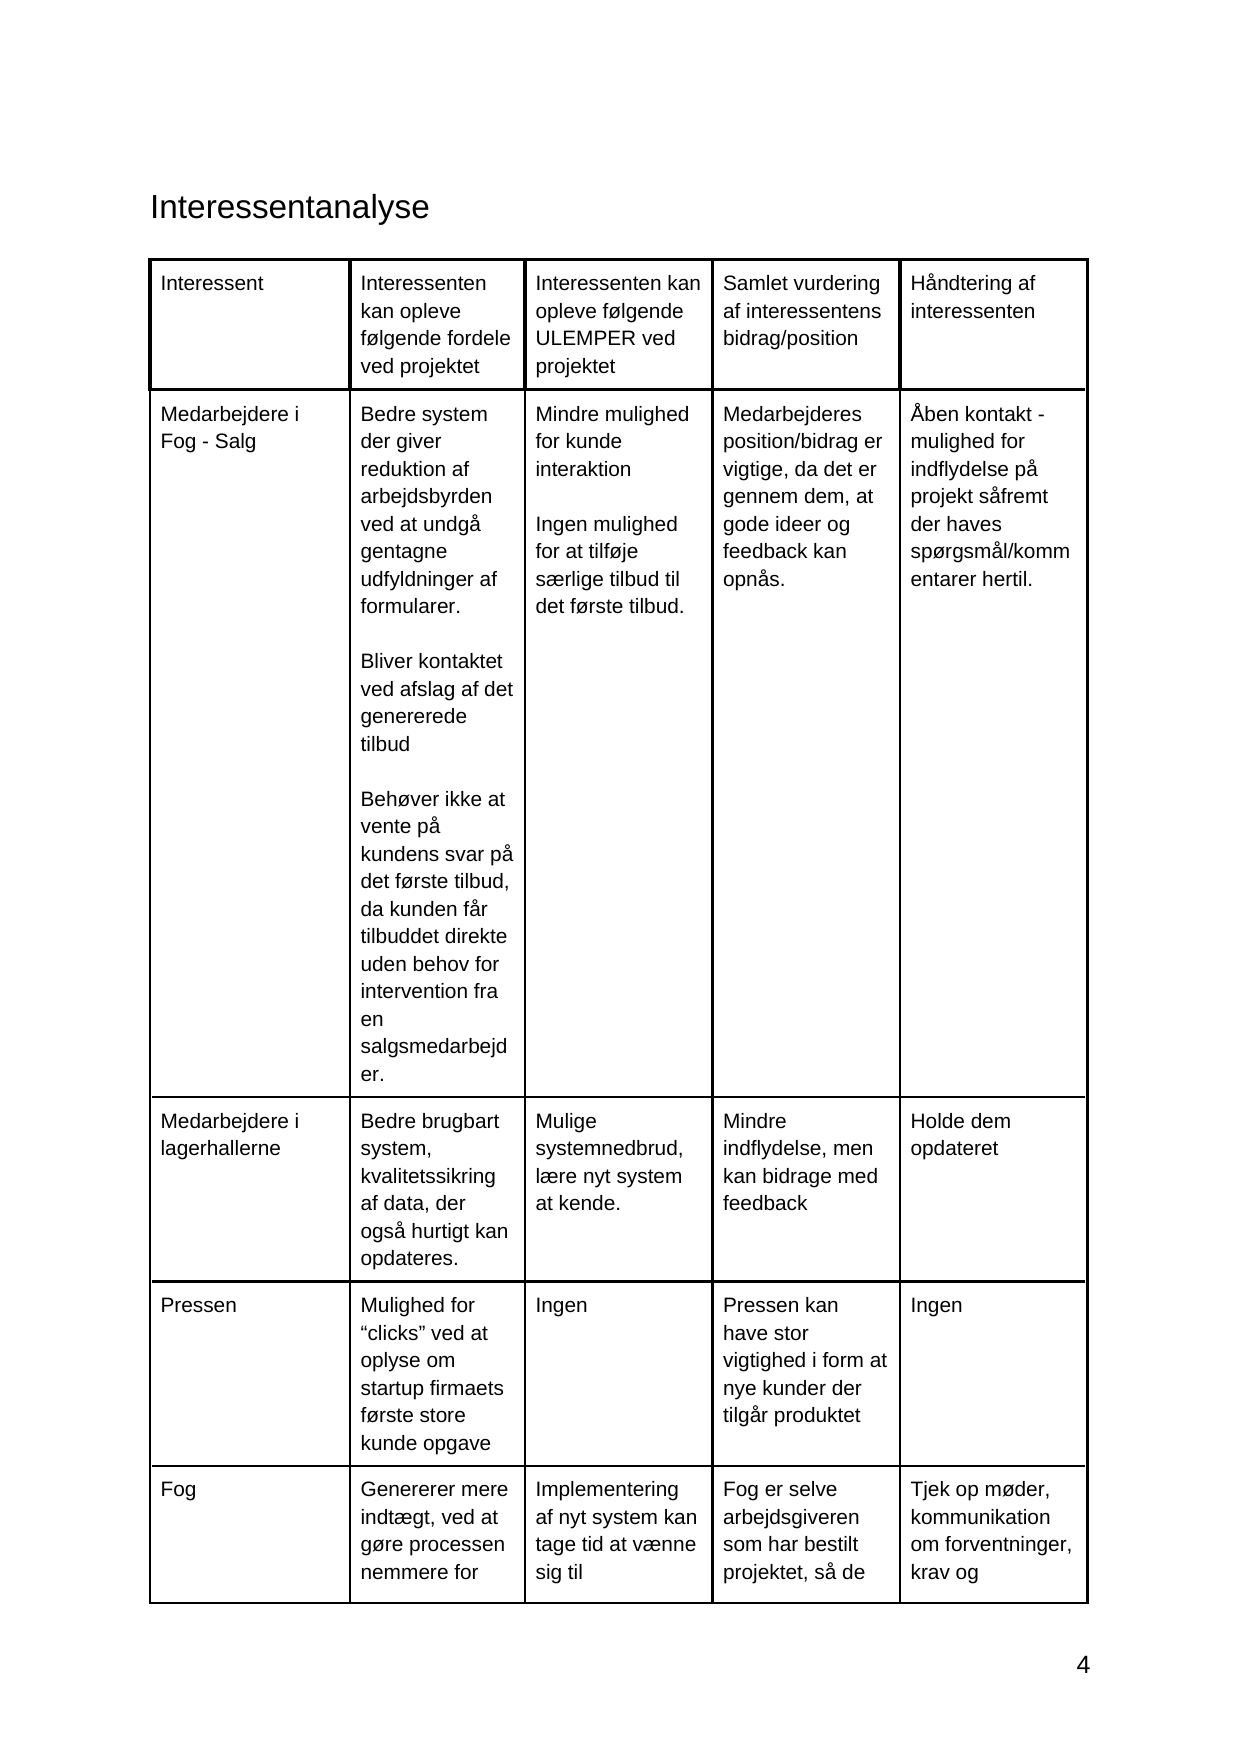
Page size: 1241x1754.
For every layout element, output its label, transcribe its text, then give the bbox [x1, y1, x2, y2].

table_cell Implementering af nyt system kan tage tid at vænne sig til [526, 1467, 711, 1602]
table_cell Medarbejdere i lagerhallerne [151, 1096, 349, 1280]
table_cell Mulige systemnedbrud, lære nyt system at kende. [526, 1098, 711, 1280]
table_cell Bedre system der giver reduktion af arbejdsbyrden ved at undgå gentagne udfyldninger af formularer. Bliver kontaktet ved afslag af det genererede tilbud Behøver ikke at vente på kundens svar på det første tilbud, da kunden får tilbuddet direkte uden behov for intervention fra en salgsmedarbejder. [351, 391, 524, 1096]
table_cell Pressen [151, 1280, 349, 1465]
table_cell Fog [151, 1465, 349, 1602]
table_cell Mindre mulighed for kunde interaktion Ingen mulighed for at tilføje særlige tilbud til det første tilbud. [526, 391, 711, 1096]
table_cell Bedre brugbart system, kvalitetssikring af data, der også hurtigt kan opdateres. [351, 1098, 524, 1280]
table_header Samlet vurdering af interessentens bidrag/position [714, 261, 898, 388]
table_header Interessenten kan opleve følgende fordele ved projektet [352, 261, 523, 388]
table_cell Ingen [901, 1280, 1086, 1465]
table_cell Mindre indflydelse, men kan bidrage med feedback [714, 1098, 899, 1280]
table_cell Genererer mere indtægt, ved at gøre processen nemmere for [351, 1467, 524, 1602]
table_cell Medarbejderes position/bidrag er vigtige, da det er gennem dem, at gode ideer og feedback kan opnås. [714, 391, 899, 1096]
table_cell Ingen [526, 1283, 711, 1465]
table_cell Fog er selve arbejdsgiveren som har bestilt projektet, så de [714, 1467, 899, 1602]
table_cell Mulighed for “clicks” ved at oplyse om startup firmaets første store kunde opgave [351, 1283, 524, 1465]
table_header Interessenten kan opleve følgende ULEMPER ved projektet [527, 261, 711, 388]
table_header Interessent [152, 261, 348, 388]
table_header Håndtering af interessenten [902, 261, 1086, 388]
table_cell Pressen kan have stor vigtighed i form at nye kunder der tilgår produktet [714, 1283, 899, 1465]
table_cell Holde dem opdateret [901, 1096, 1086, 1280]
table_cell Åben kontakt - mulighed for indflydelse på projekt såfremt der haves spørgsmål/kommentarer hertil. [901, 388, 1086, 1096]
table_cell Tjek op møder, kommunikation om forventninger, krav og [901, 1465, 1086, 1602]
table_cell Medarbejdere i Fog - Salg [151, 391, 349, 1096]
subtitle Interessentanalyse [150, 187, 1090, 226]
